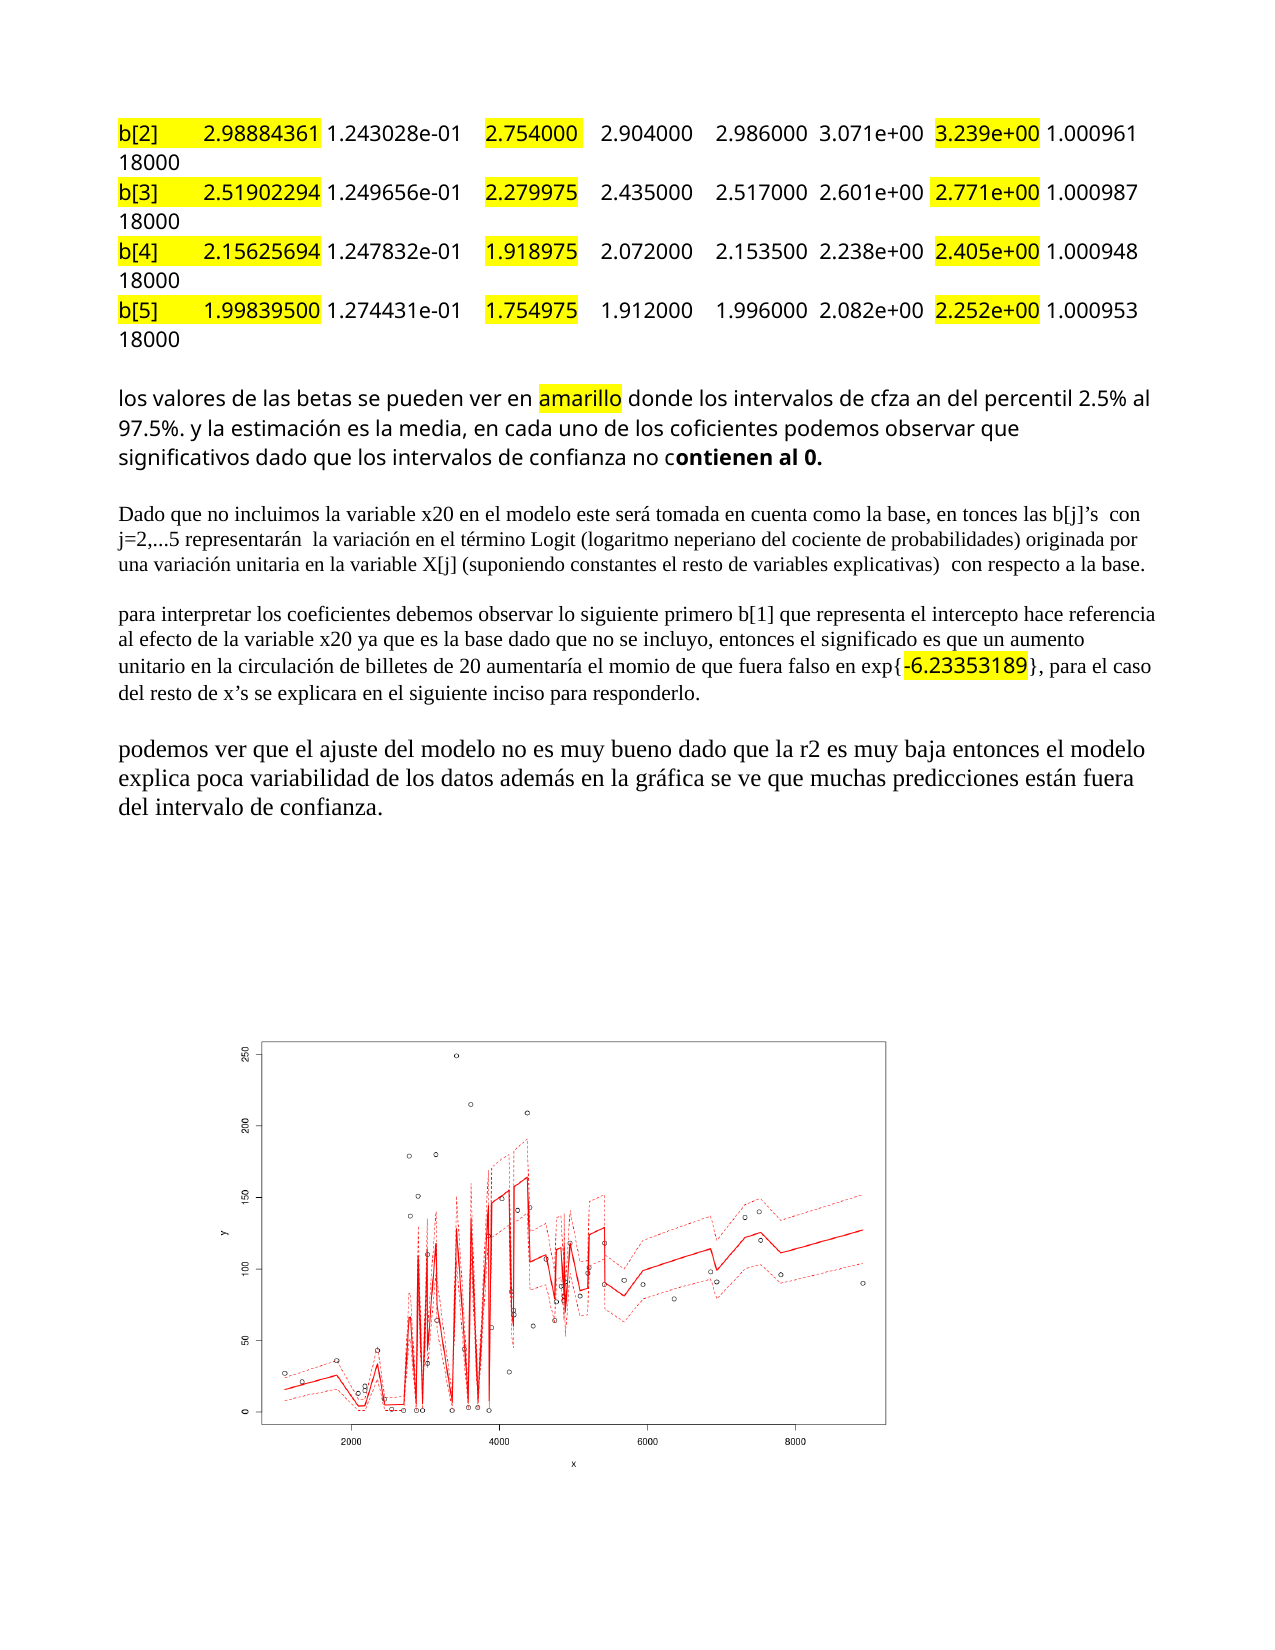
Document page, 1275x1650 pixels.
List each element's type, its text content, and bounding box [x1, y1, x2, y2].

text Dado que no incluimos la variable x20 en el modelo este será tomada en cuenta como la base, en tonces las b[j]’s con j=2,...5 representarán la variación en el término Logit (logaritmo neperiano del cociente de probabilidades) originada por una variación unitaria en la variable X[j] (suponiendo constantes el resto de variables explicativas) con respecto a la base. [118, 501, 1157, 576]
text los valores de las betas se pueden ver en amarillo donde los intervalos de cfza an del percentil 2.5% al 97.5%. y la estimación es la media, en cada uno de los coficientes podemos observar que significativos dado que los intervalos de confianza no contienen al 0. [118, 383, 1157, 472]
picture [216, 996, 909, 1481]
text b[4] 2.15625694 1.247832e-01 1.918975 2.072000 2.153500 2.238e+00 2.405e+00 1.000948 18000 [118, 236, 1157, 295]
text b[5] 1.99839500 1.274431e-01 1.754975 1.912000 1.996000 2.082e+00 2.252e+00 1.000953 18000 [118, 295, 1157, 354]
text b[3] 2.51902294 1.249656e-01 2.279975 2.435000 2.517000 2.601e+00 2.771e+00 1.000987 18000 [118, 177, 1157, 236]
text podemos ver que el ajuste del modelo no es muy bueno dado que la r2 es muy baja entonces el modelo explica poca variabilidad de los datos además en la gráfica se ve que muchas predicciones están fuera del intervalo de confianza. [118, 734, 1157, 821]
text b[2] 2.98884361 1.243028e-01 2.754000 2.904000 2.986000 3.071e+00 3.239e+00 1.000961 18000 [118, 118, 1157, 177]
text para interpretar los coeficientes debemos observar lo siguiente primero b[1] que representa el intercepto hace referencia al efecto de la variable x20 ya que es la base dado que no se incluyo, entonces el significado es que un aumento unitario en la circulación de billetes de 20 aumentaría el momio de que fuera falso en exp{-6.23353189}, para el caso del resto de x’s se explicara en el siguiente inciso para responderlo. [118, 601, 1157, 705]
